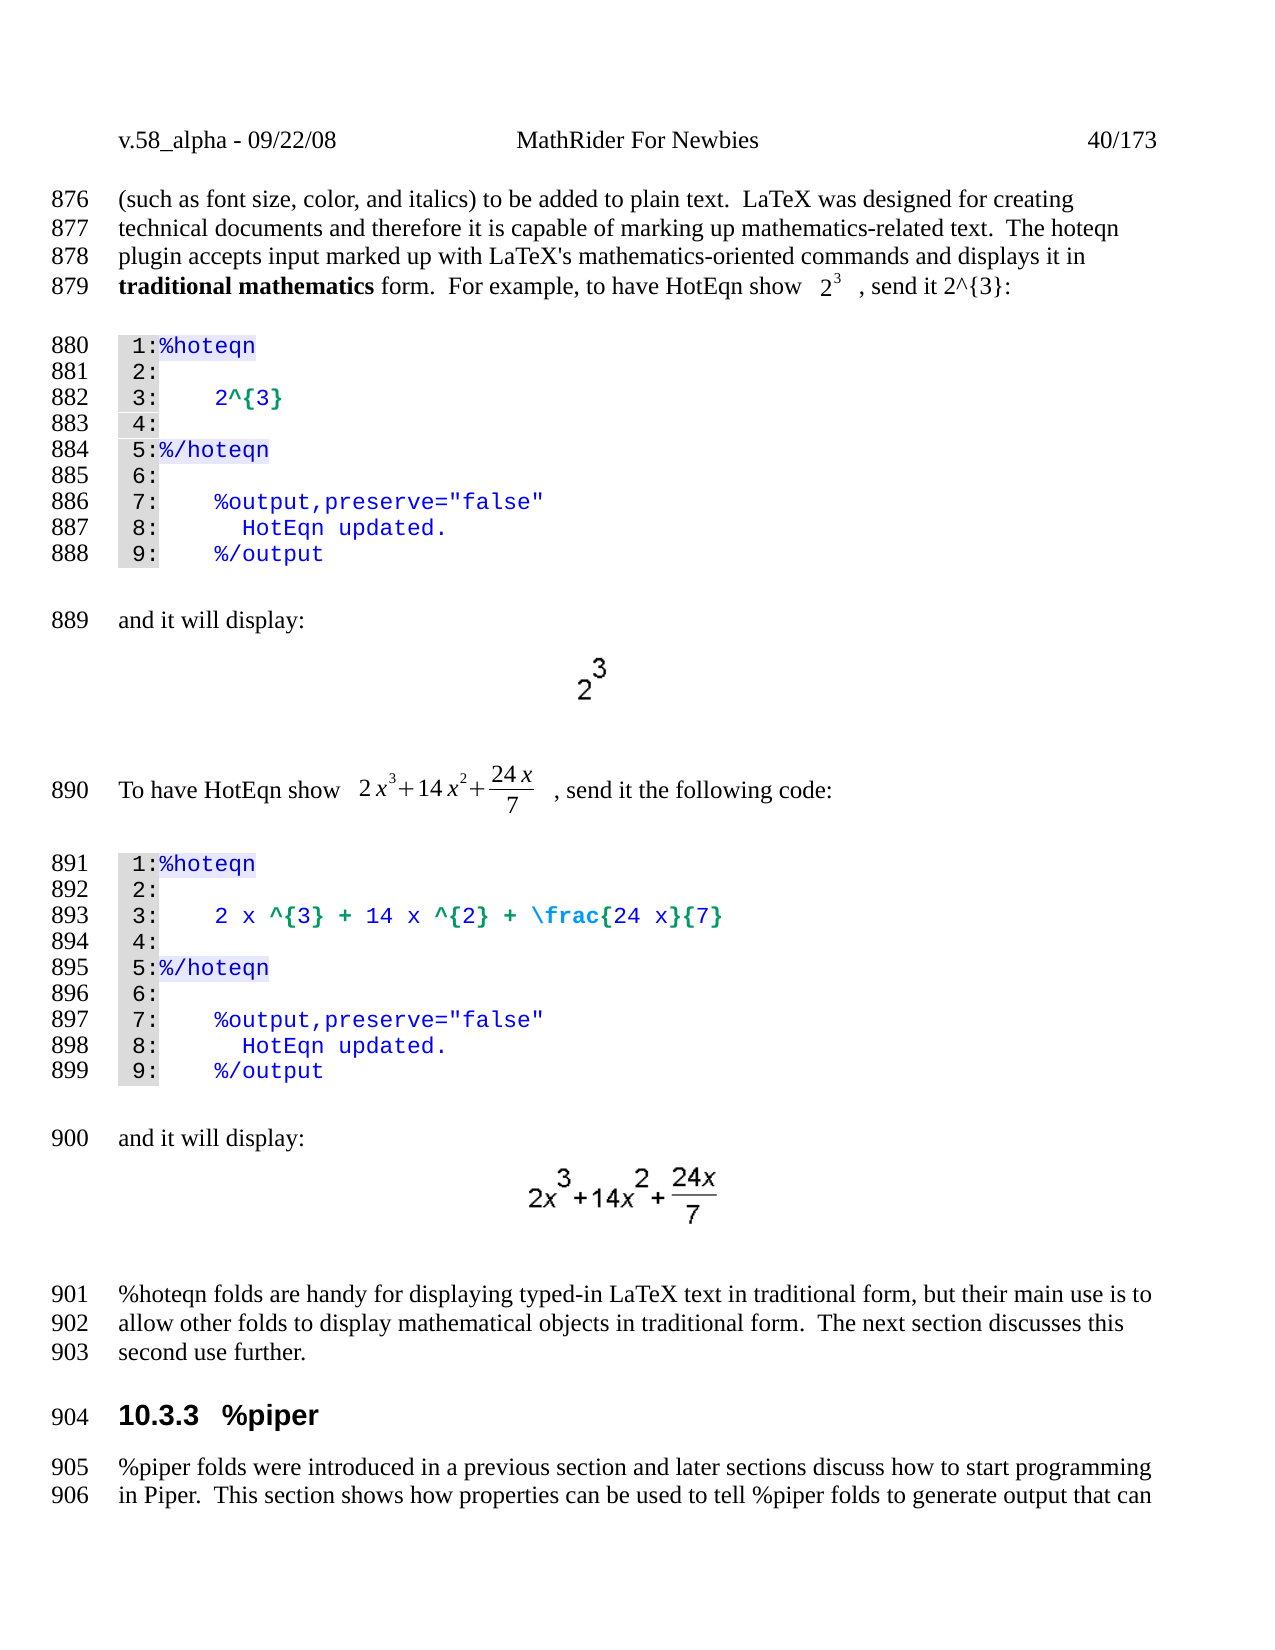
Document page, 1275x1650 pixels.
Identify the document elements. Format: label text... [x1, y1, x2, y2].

text 1:%hoteqn [118, 852, 1157, 878]
subtitle %piper [118, 1398, 1157, 1432]
text 2: [118, 878, 1157, 904]
text %piper folds were introduced in a previous section and later sections discuss how to start programming in Piper. This section shows how properties can be used to tell %piper folds to generate output that can [118, 1452, 1157, 1509]
text 8: HotEqn updated. [118, 1034, 1157, 1060]
text 9: %/output [118, 542, 1157, 568]
text %hoteqn folds are handy for displaying typed-in LaTeX text in traditional form, but their main use is to allow other folds to display mathematical objects in traditional form. The next section discusses this second use further. [118, 1279, 1157, 1366]
text 4: [118, 930, 1157, 956]
text 6: [118, 982, 1157, 1008]
text 7: %output,preserve="false" [118, 490, 1157, 516]
picture [528, 1159, 747, 1236]
text and it will display: [118, 605, 1157, 634]
text 6: [118, 464, 1157, 490]
text 8: HotEqn updated. [118, 516, 1157, 542]
text 4: [118, 412, 1157, 438]
text and it will display: [118, 1123, 1157, 1152]
text 9: %/output [118, 1060, 1157, 1086]
text 3: 2 x ^{3} + 14 x ^{2} + \frac{24 x}{7} [118, 904, 1157, 930]
text 5:%/hoteqn [118, 956, 1157, 982]
text 2: [118, 361, 1157, 387]
text 1:%hoteqn [118, 335, 1157, 361]
text 5:%/hoteqn [118, 438, 1157, 464]
text To have HotEqn show, send it the following code: [118, 760, 1157, 819]
text (such as font size, color, and italics) to be added to plain text. LaTeX was designed for creating technical documents and therefore it is capable of marking up mathematics-related text. The hoteqn plugin accepts input marked up with LaTeX's mathematics-oriented commands and displays it in traditional mathematics form. For example, to have HotEqn show, send it 2^{3}: [118, 184, 1157, 301]
text 3: 2^{3} [118, 387, 1157, 412]
text 7: %output,preserve="false" [118, 1008, 1157, 1034]
